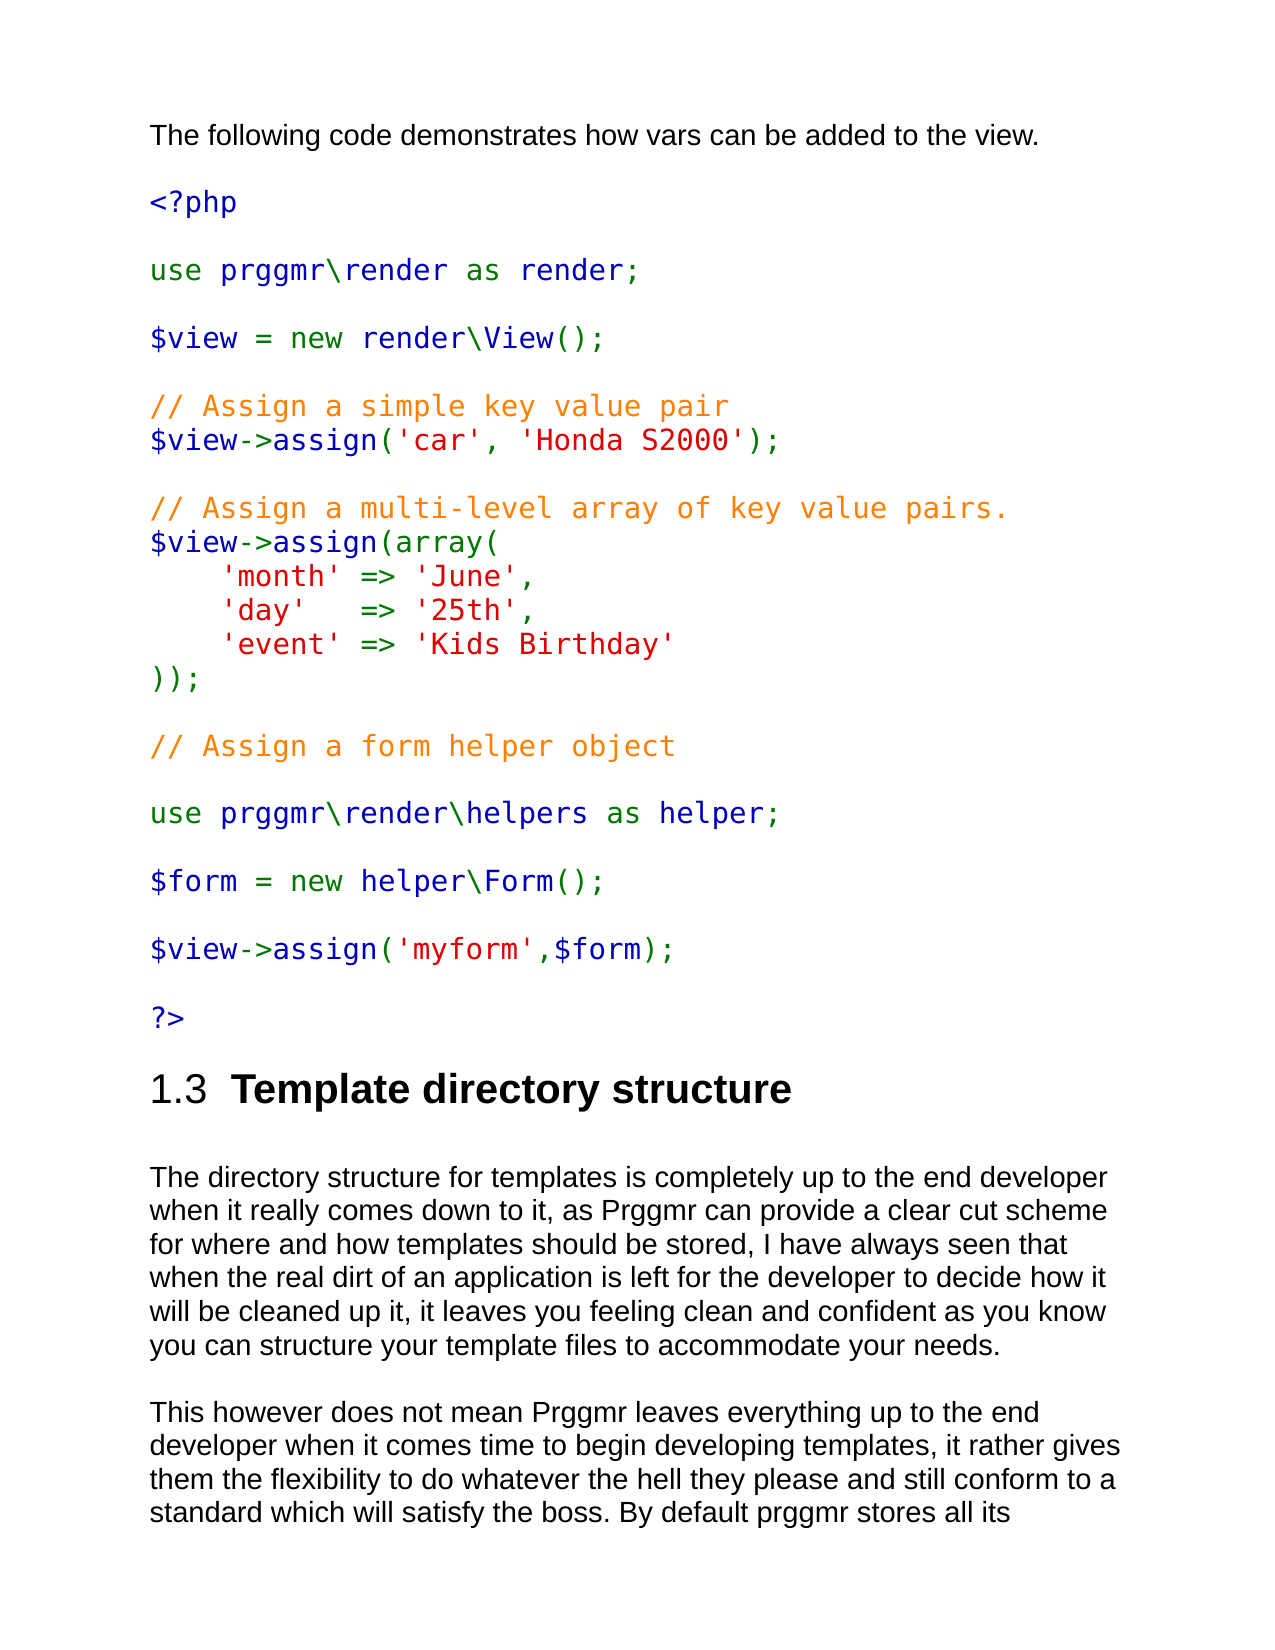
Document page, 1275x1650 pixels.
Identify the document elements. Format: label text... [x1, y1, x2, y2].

text <?php use prggmr\render as render; $view = new render\View(); // Assign a simple key value pair $view->assign('car', 'Honda S2000'); // Assign a multi-level array of key value pairs. $view->assign(array( 'month' => 'June', 'day' => '25th', 'event' => 'Kids Birthday' )); // Assign a form helper object use prggmr\render\helpers as helper; $form = new helper\Form(); $view->assign('myform',$form); ?> [149, 186, 1132, 1035]
text The following code demonstrates how vars can be added to the view. [149, 118, 1132, 152]
text This however does not mean Prggmr leaves everything up to the end developer when it comes time to begin developing templates, it rather gives them the flexibility to do whatever the hell they please and still conform to a standard which will satisfy the boss. By default prggmr stores all its [149, 1395, 1132, 1529]
text 1.3 Template directory structure [149, 1064, 1132, 1112]
text The directory structure for templates is completely up to the end developer when it really comes down to it, as Prggmr can provide a clear cut scheme for where and how templates should be stored, I have always seen that when the real dirt of an application is left for the developer to decide how it will be cleaned up it, it leaves you feeling clean and confident as you know you can structure your template files to accommodate your needs. [149, 1160, 1132, 1361]
